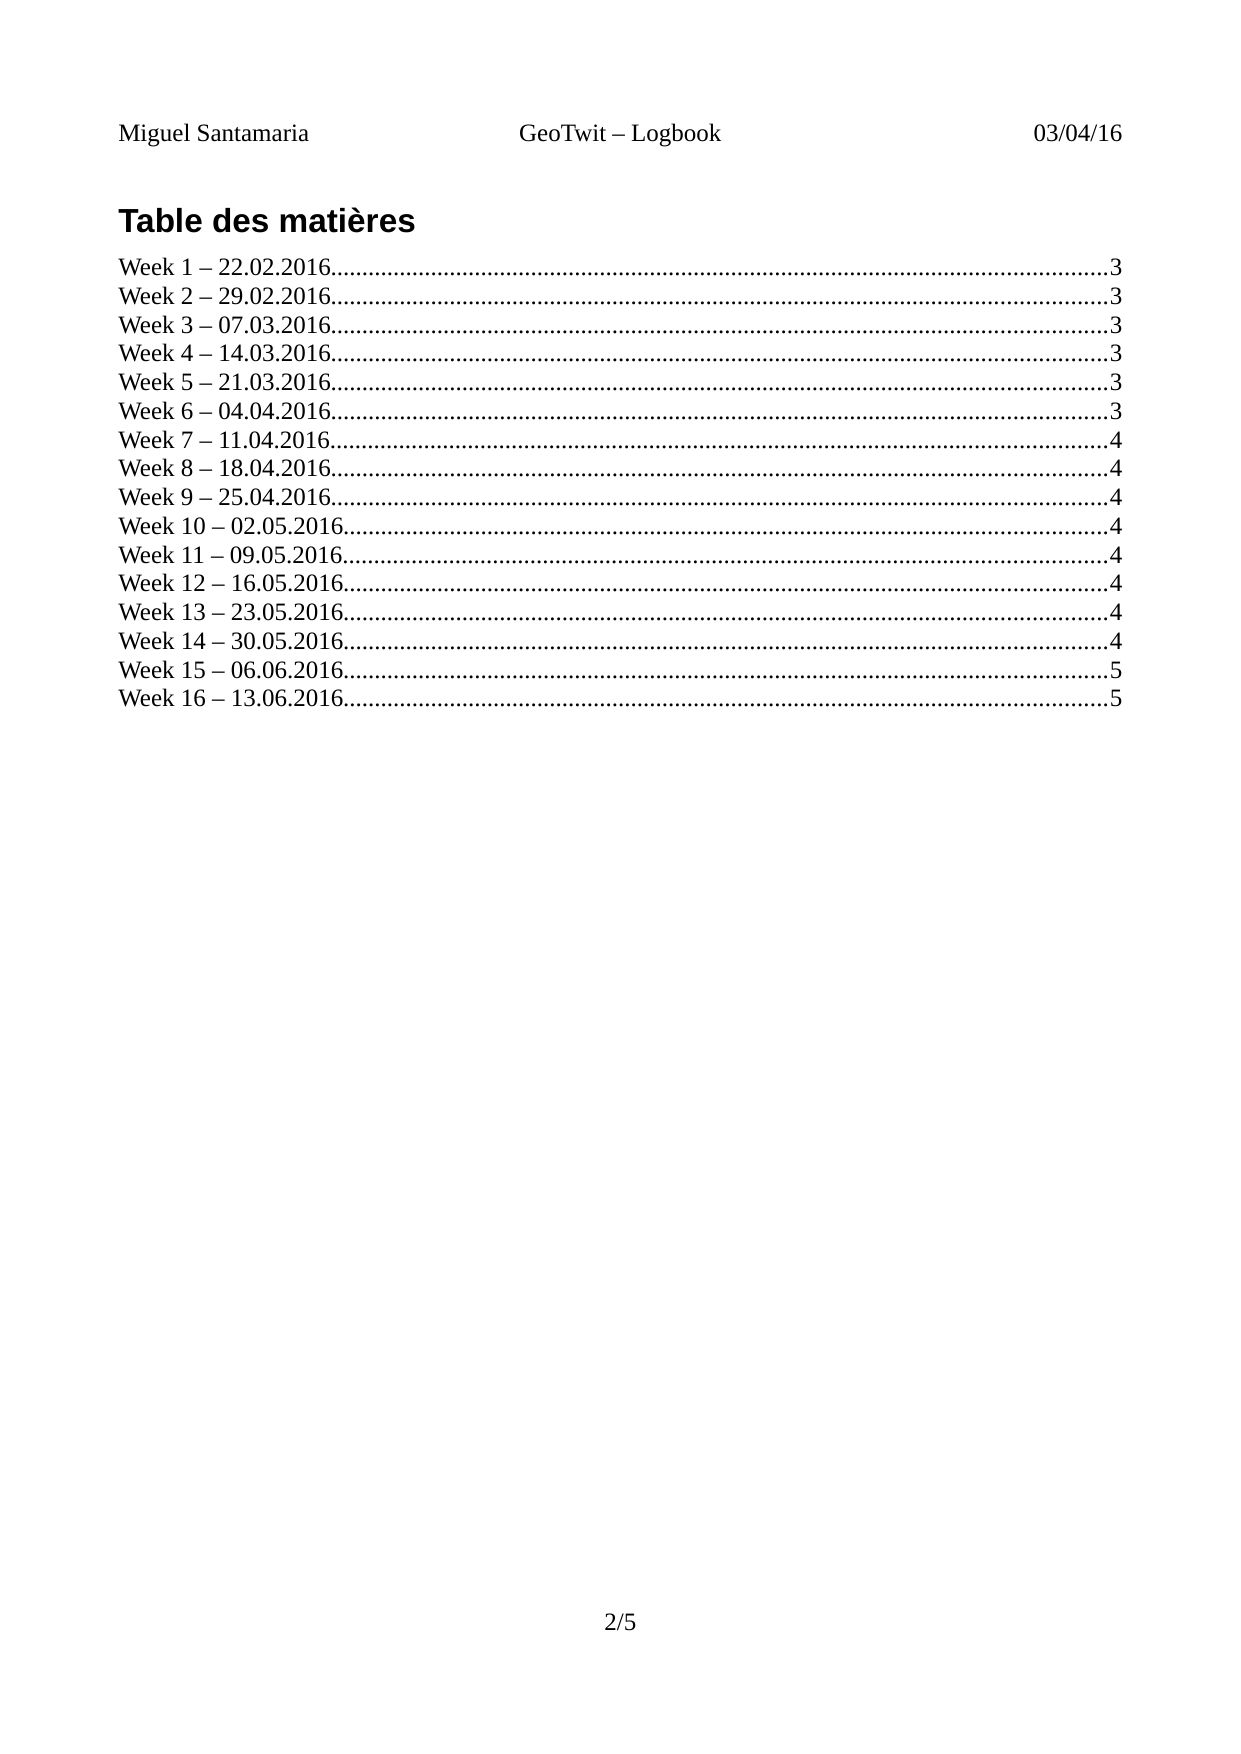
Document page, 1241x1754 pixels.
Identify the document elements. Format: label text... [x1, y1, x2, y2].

text Week 4 – 14.03.2016 3 [118, 338, 1122, 367]
text Week 3 – 07.03.2016 3 [118, 310, 1122, 338]
text Week 5 – 21.03.2016 3 [118, 367, 1122, 396]
text Week 9 – 25.04.2016 4 [118, 482, 1122, 511]
text Week 14 – 30.05.2016 4 [118, 626, 1122, 655]
text Week 8 – 18.04.2016 4 [118, 453, 1122, 482]
text Week 11 – 09.05.2016 4 [118, 540, 1122, 568]
text Week 2 – 29.02.2016 3 [118, 281, 1122, 310]
text Week 13 – 23.05.2016 4 [118, 597, 1122, 626]
text Week 12 – 16.05.2016 4 [118, 568, 1122, 597]
text Week 7 – 11.04.2016 4 [118, 425, 1122, 453]
subtitle Table des matières [118, 201, 1122, 240]
text Week 1 – 22.02.2016 3 [118, 252, 1122, 281]
text Week 6 – 04.04.2016 3 [118, 396, 1122, 425]
text Week 15 – 06.06.2016 5 [118, 655, 1122, 683]
text Week 10 – 02.05.2016 4 [118, 511, 1122, 540]
text Week 16 – 13.06.2016 5 [118, 683, 1122, 712]
